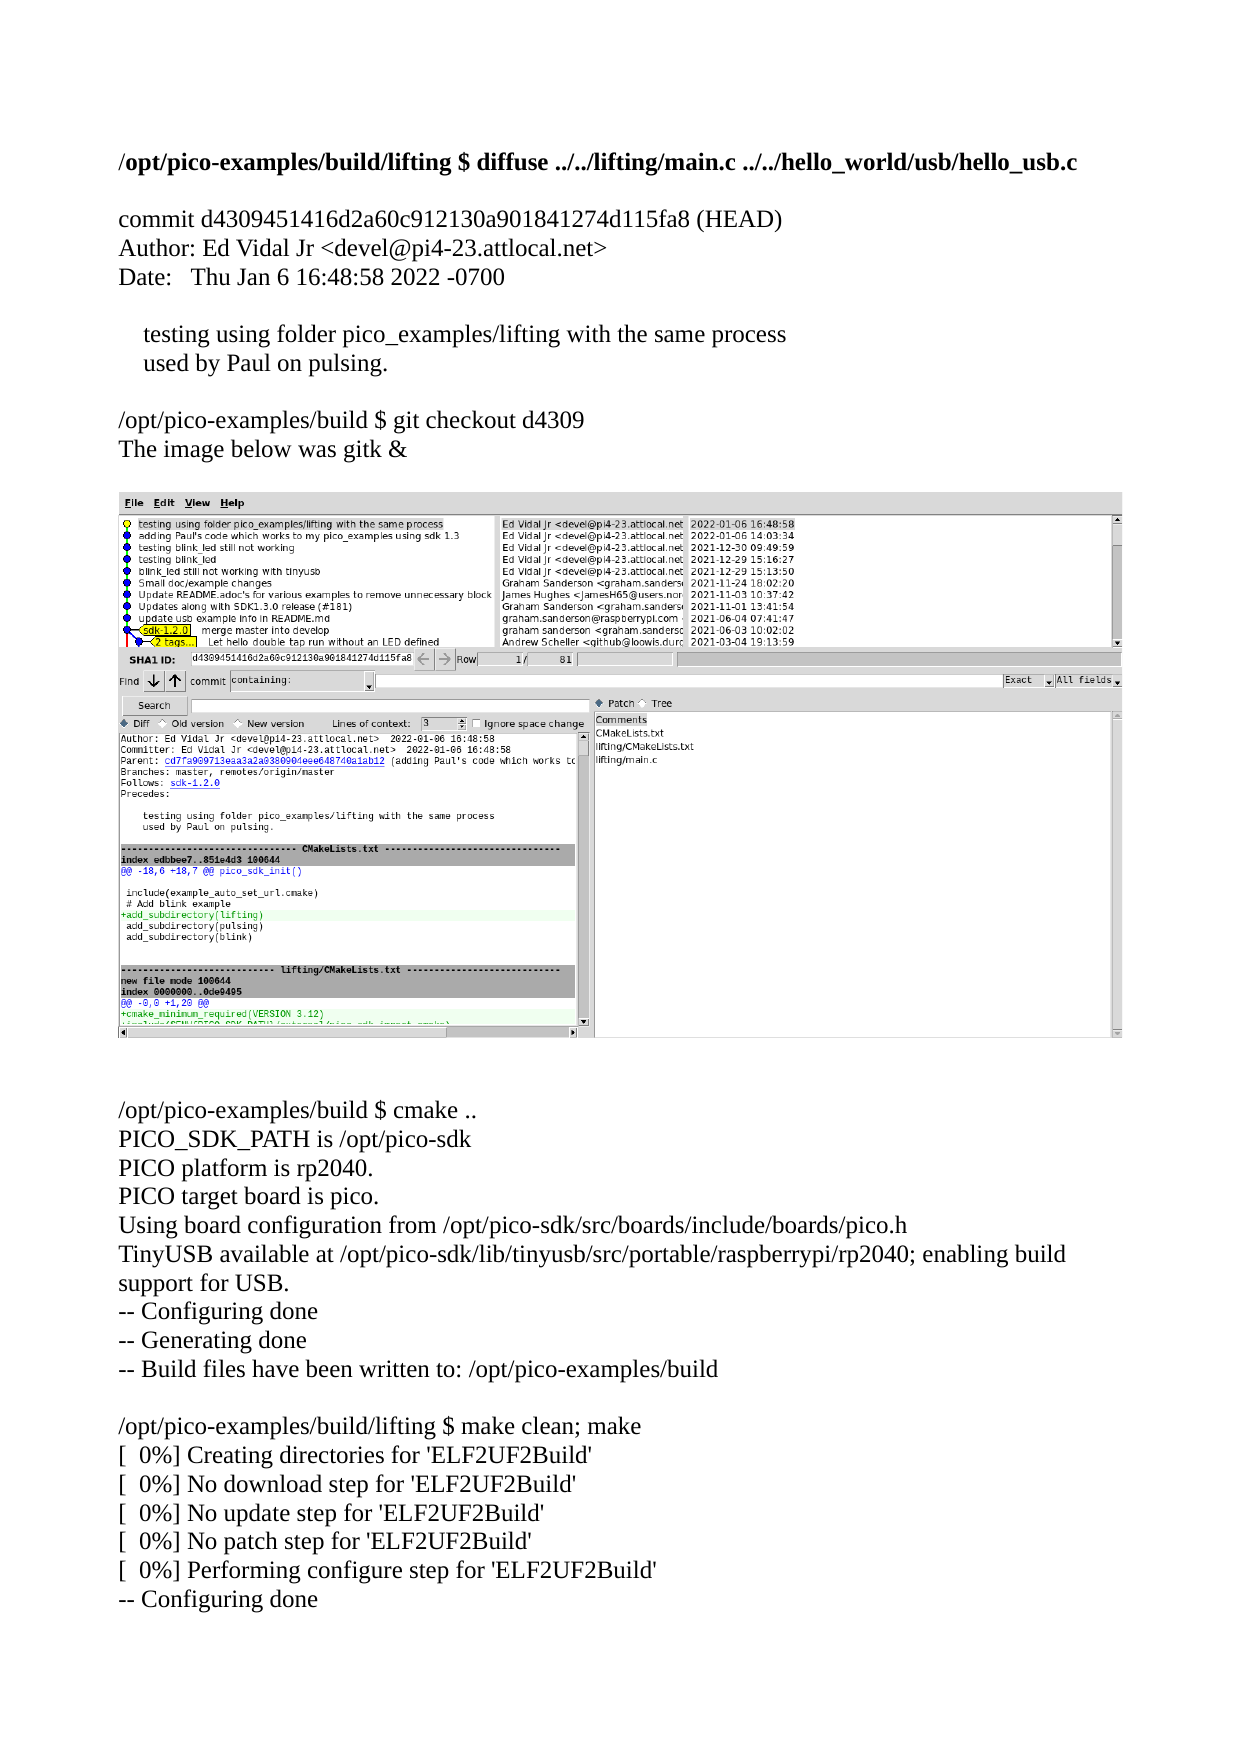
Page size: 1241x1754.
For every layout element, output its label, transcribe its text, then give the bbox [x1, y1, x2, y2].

text [ 0%] Creating directories for 'ELF2UF2Build' [118, 1440, 1122, 1469]
text PICO_SDK_PATH is /opt/pico-sdk [118, 1124, 1122, 1153]
text -- Build files have been written to: /opt/pico-examples/build [118, 1354, 1122, 1383]
text [ 0%] No patch step for 'ELF2UF2Build' [118, 1526, 1122, 1555]
text [ 0%] No download step for 'ELF2UF2Build' [118, 1469, 1122, 1498]
text Author: Ed Vidal Jr <devel@pi4-23.attlocal.net> [118, 233, 1122, 262]
text PICO platform is rp2040. [118, 1153, 1122, 1181]
picture [118, 491, 1123, 1038]
text testing using folder pico_examples/lifting with the same process [118, 319, 1122, 348]
text PICO target board is pico. [118, 1181, 1122, 1210]
text Date: Thu Jan 6 16:48:58 2022 -0700 [118, 262, 1122, 291]
text -- Generating done [118, 1325, 1122, 1354]
text [ 0%] Performing configure step for 'ELF2UF2Build' [118, 1555, 1122, 1584]
text /opt/pico-examples/build $ cmake .. [118, 1095, 1122, 1124]
text Using board configuration from /opt/pico-sdk/src/boards/include/boards/pico.h [118, 1210, 1122, 1239]
text commit d4309451416d2a60c912130a901841274d115fa8 (HEAD) [118, 204, 1122, 233]
text /opt/pico-examples/build/lifting $ diffuse ../../lifting/main.c ../../hello_world/usb/hello_usb.c [118, 147, 1122, 176]
text /opt/pico-examples/build $ git checkout d4309 [118, 406, 1122, 434]
text /opt/pico-examples/build/lifting $ make clean; make [118, 1411, 1122, 1440]
text used by Paul on pulsing. [118, 348, 1122, 377]
text The image below was gitk & [118, 434, 1122, 463]
text -- Configuring done [118, 1584, 1122, 1613]
text TinyUSB available at /opt/pico-sdk/lib/tinyusb/src/portable/raspberrypi/rp2040; enabling build support for USB. [118, 1239, 1122, 1296]
text [ 0%] No update step for 'ELF2UF2Build' [118, 1498, 1122, 1526]
text -- Configuring done [118, 1296, 1122, 1325]
